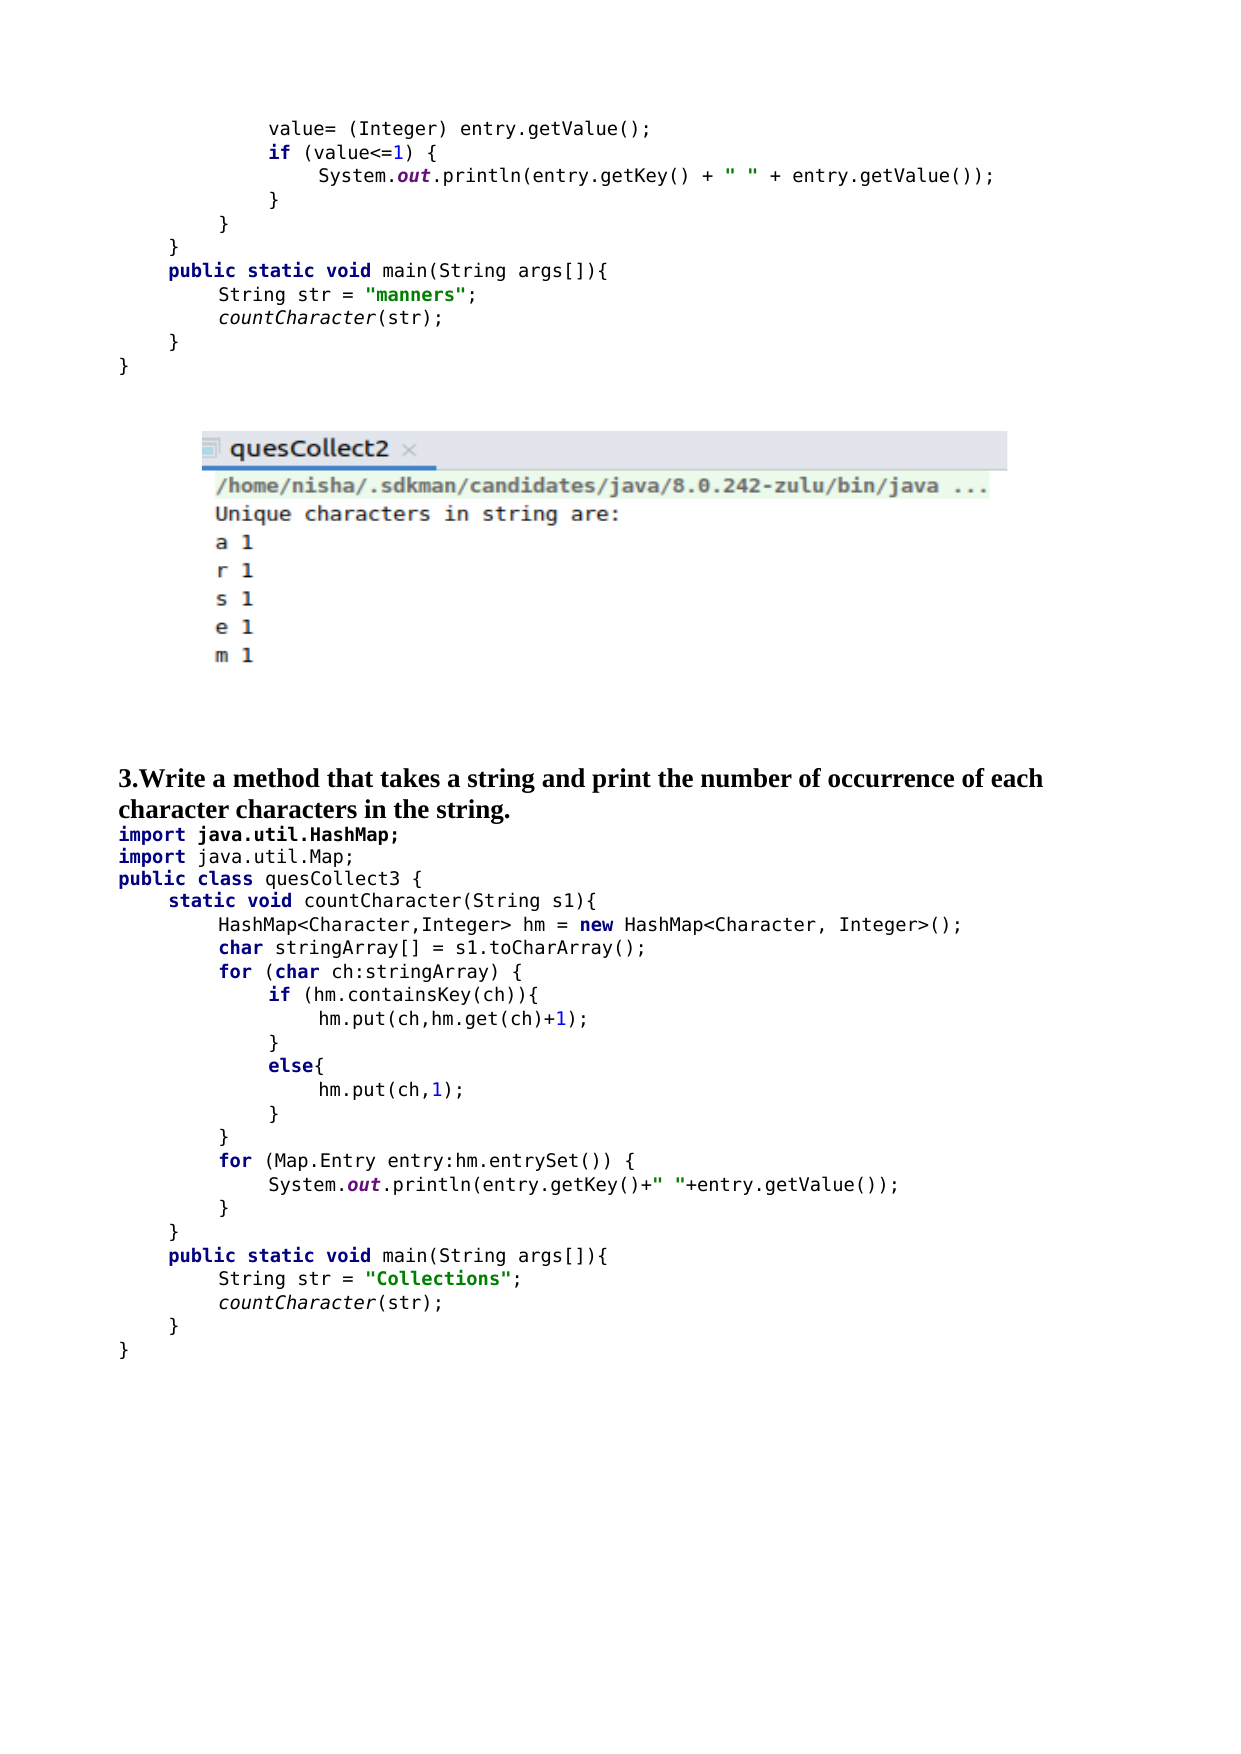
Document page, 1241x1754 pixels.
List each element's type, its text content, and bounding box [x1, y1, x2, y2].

text else{ [118, 1055, 1122, 1079]
text } [118, 1126, 1122, 1150]
picture [201, 431, 1008, 700]
text } [118, 1197, 1122, 1221]
text public class quesCollect3 { [118, 868, 1122, 890]
text public static void main(String args[]){ [118, 1244, 1122, 1268]
text static void countCharacter(String s1){ [118, 890, 1122, 913]
text } [118, 236, 1122, 260]
text } [118, 1032, 1122, 1055]
text } [118, 189, 1122, 213]
text if (value<=1) { [118, 142, 1122, 165]
text import java.util.Map; [118, 846, 1122, 868]
text hm.put(ch,1); [118, 1079, 1122, 1103]
text HashMap<Character,Integer> hm = new HashMap<Character, Integer>(); [118, 913, 1122, 937]
text } [118, 1103, 1122, 1126]
text } [118, 1316, 1122, 1339]
text } [118, 354, 1122, 376]
text 3.Write a method that takes a string and print the number of occurrence of each character characters in the string. [118, 762, 1122, 824]
text } [118, 1221, 1122, 1244]
text countCharacter(str); [118, 1292, 1122, 1316]
text char stringArray[] = s1.toCharArray(); [118, 937, 1122, 961]
text String str = "manners"; [118, 284, 1122, 307]
text } [118, 1339, 1122, 1361]
text public static void main(String args[]){ [118, 260, 1122, 284]
text import java.util.HashMap; [118, 824, 1122, 846]
text if (hm.containsKey(ch)){ [118, 984, 1122, 1008]
text System.out.println(entry.getKey() + " " + entry.getValue()); [118, 165, 1122, 189]
text for (Map.Entry entry:hm.entrySet()) { [118, 1150, 1122, 1174]
text value= (Integer) entry.getValue(); [118, 118, 1122, 142]
text for (char ch:stringArray) { [118, 961, 1122, 984]
text } [118, 213, 1122, 236]
text } [118, 331, 1122, 354]
text System.out.println(entry.getKey()+" "+entry.getValue()); [118, 1174, 1122, 1197]
text hm.put(ch,hm.get(ch)+1); [118, 1008, 1122, 1032]
text String str = "Collections"; [118, 1268, 1122, 1292]
text countCharacter(str); [118, 307, 1122, 331]
